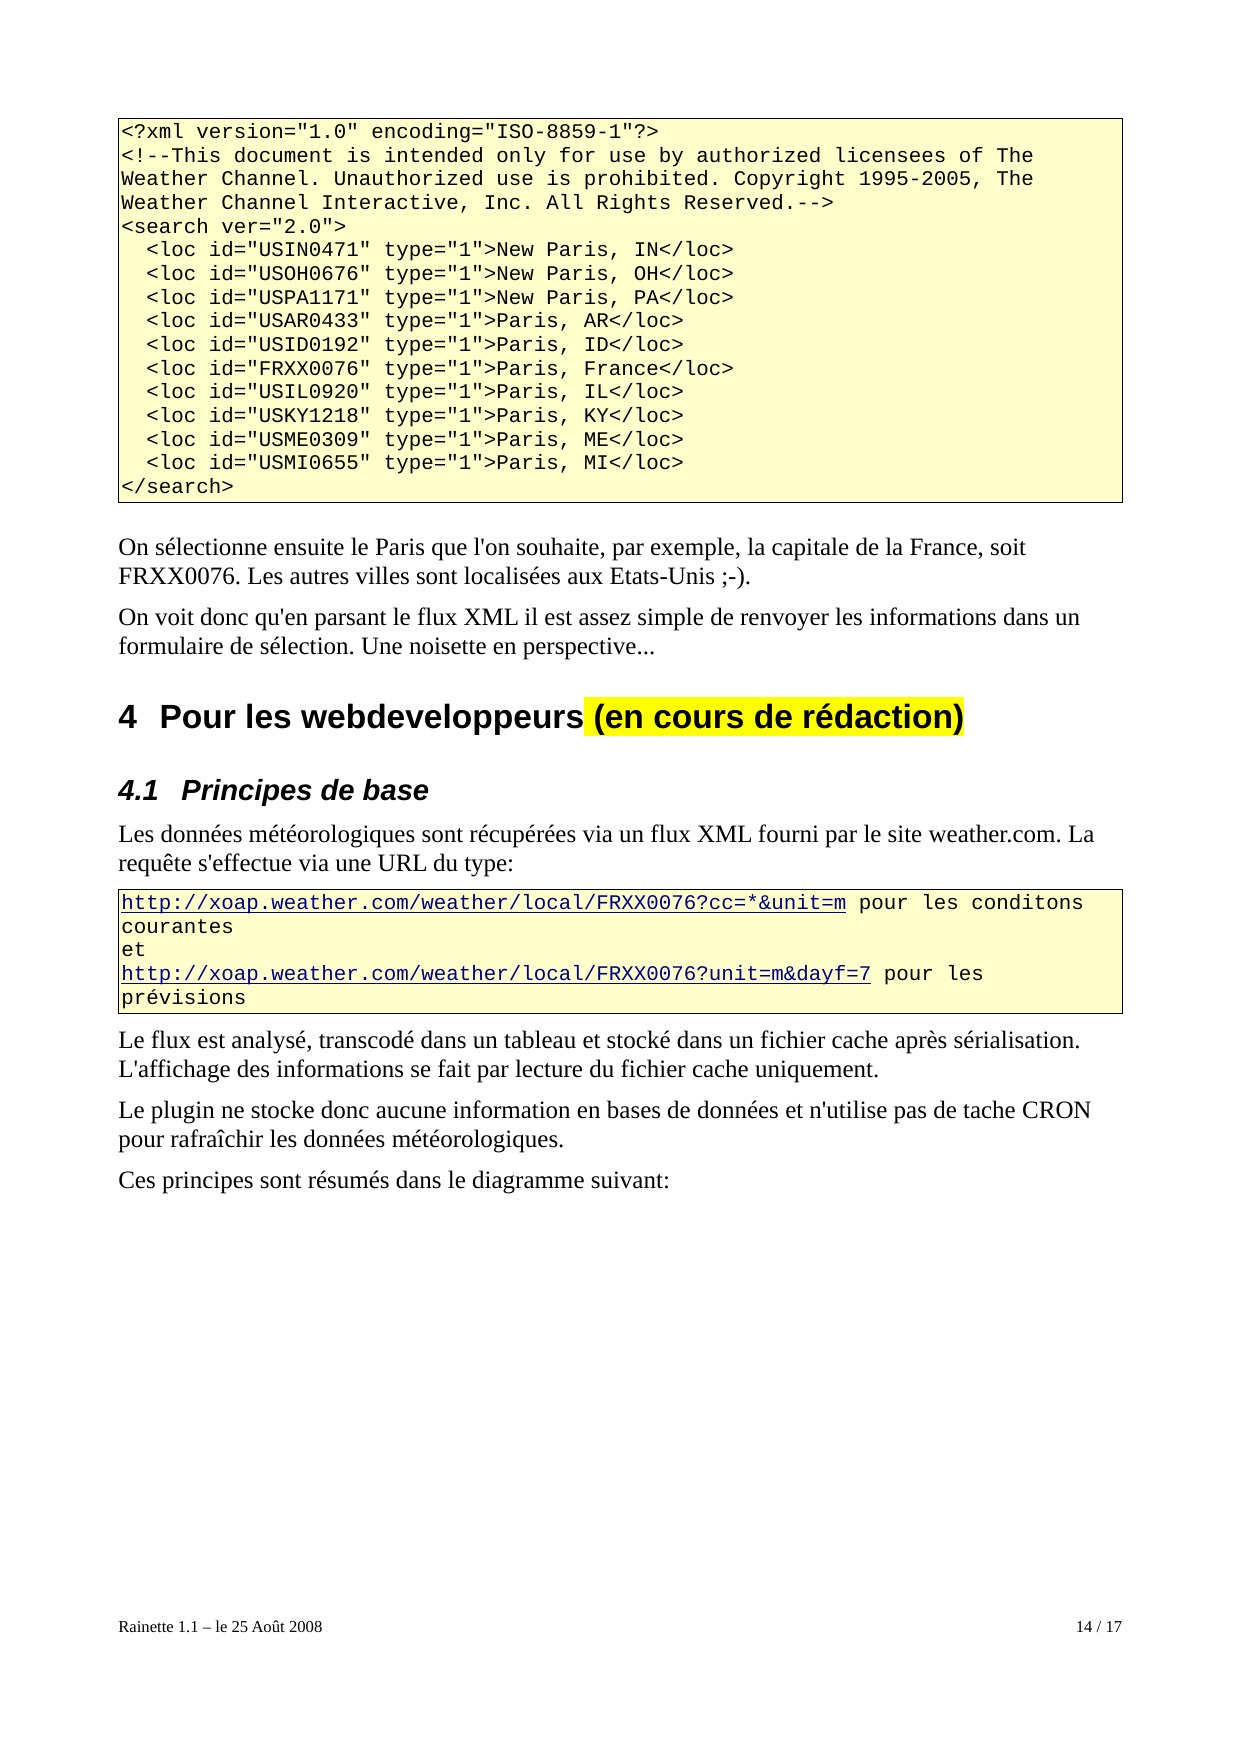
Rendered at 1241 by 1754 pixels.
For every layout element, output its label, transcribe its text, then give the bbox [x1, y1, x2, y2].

text <loc id="USAR0433" type="1">Paris, AR</loc> [119, 307, 1122, 331]
subtitle Pour les webdeveloppeurs (en cours de rédaction) [118, 697, 1122, 736]
text et [119, 936, 1122, 960]
text Ces principes sont résumés dans le diagramme suivant: [118, 1165, 1122, 1194]
text <loc id="FRXX0076" type="1">Paris, France</loc> [119, 354, 1122, 378]
text <loc id="USIN0471" type="1">New Paris, IN</loc> [119, 236, 1122, 260]
text <loc id="USME0309" type="1">Paris, ME</loc> [119, 426, 1122, 449]
text Le flux est analysé, transcodé dans un tableau et stocké dans un fichier cache après sérialisation. L'affichage des informations se fait par lecture du fichier cache uniquement. [118, 1025, 1122, 1083]
text <!--This document is intended only for use by authorized licensees of The Weather Channel. Unauthorized use is prohibited. Copyright 1995-2005, The Weather Channel Interactive, Inc. All Rights Reserved.--> [119, 142, 1122, 213]
text http://xoap.weather.com/weather/local/FRXX0076?cc=*&unit=m pour les conditons courantes [119, 890, 1122, 936]
text <loc id="USMI0655" type="1">Paris, MI</loc> [119, 449, 1122, 473]
text http://xoap.weather.com/weather/local/FRXX0076?unit=m&dayf=7 pour les prévisions [119, 960, 1122, 1013]
text <loc id="USIL0920" type="1">Paris, IL</loc> [119, 378, 1122, 402]
text <loc id="USKY1218" type="1">Paris, KY</loc> [119, 402, 1122, 426]
subtitle Principes de base [118, 773, 1122, 807]
text Les données météorologiques sont récupérées via un flux XML fourni par le site weather.com. La requête s'effectue via une URL du type: [118, 819, 1122, 877]
text <?xml version="1.0" encoding="ISO-8859-1"?> [119, 119, 1122, 142]
text <search ver="2.0"> [119, 213, 1122, 236]
text </search> [119, 473, 1122, 502]
text <loc id="USID0192" type="1">Paris, ID</loc> [119, 331, 1122, 354]
text <loc id="USPA1171" type="1">New Paris, PA</loc> [119, 284, 1122, 307]
text Le plugin ne stocke donc aucune information en bases de données et n'utilise pas de tache CRON pour rafraîchir les données météorologiques. [118, 1095, 1122, 1153]
text On voit donc qu'en parsant le flux XML il est assez simple de renvoyer les informations dans un formulaire de sélection. Une noisette en perspective... [118, 602, 1122, 659]
text <loc id="USOH0676" type="1">New Paris, OH</loc> [119, 260, 1122, 284]
text On sélectionne ensuite le Paris que l'on souhaite, par exemple, la capitale de la France, soit FRXX0076. Les autres villes sont localisées aux Etats-Unis ;-). [118, 532, 1122, 589]
